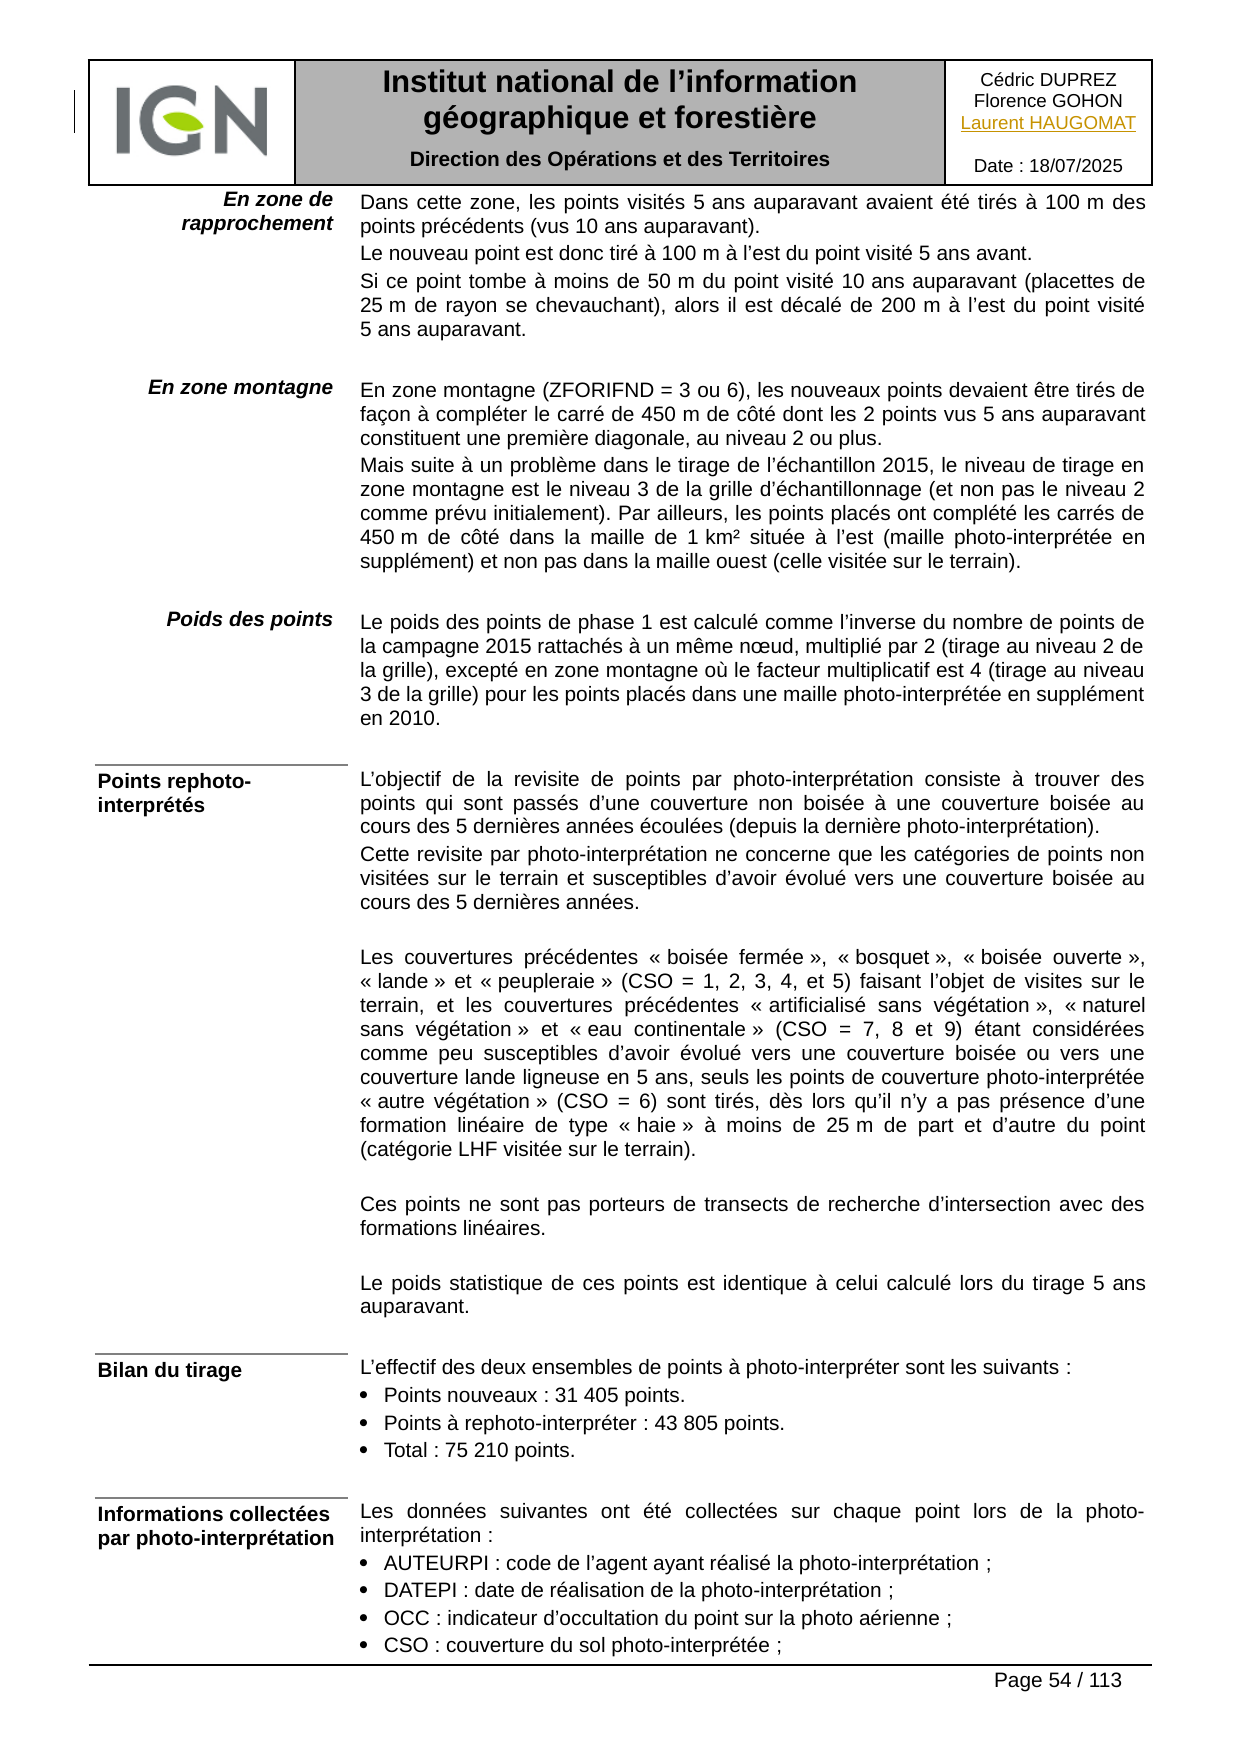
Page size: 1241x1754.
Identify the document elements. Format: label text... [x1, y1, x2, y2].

table_cell Dans cette zone, les points visités 5 ans auparavant avaient été tirés à 100 m des points précédents (vus 10 ans auparavant). Le nouveau point est donc tiré à 100 m à l’est du point visité 5 ans avant. Si ce point tombe à moins de 50 m du point visité 10 ans auparavant (placettes de 25 m de rayon se chevauchant), alors il est décalé de 200 m à l’est du point visité 5 ans auparavant. [354, 186, 1152, 374]
picture [91, 62, 293, 180]
table_cell Bilan du tirage [89, 1352, 354, 1495]
table_cell Le poids des points de phase 1 est calculé comme l’inverse du nombre de points de la campagne 2015 rattachés à un même nœud, multiplié par 2 (tirage au niveau 2 de la grille), excepté en zone montagne où le facteur multiplicatif est 4 (tirage au niveau 3 de la grille) pour les points placés dans une maille photo-interprétée en supplément en 2010. [354, 606, 1152, 763]
table_cell Informations collectées par photo-interprétation [89, 1495, 354, 1663]
table_cell En zone de rapprochement [89, 186, 354, 374]
table_cell En zone montagne (ZFORIFND = 3 ou 6), les nouveaux points devaient être tirés de façon à compléter le carré de 450 m de côté dont les 2 points vus 5 ans auparavant constituent une première diagonale, au niveau 2 ou plus. Mais suite à un problème dans le tirage de l’échantillon 2015, le niveau de tirage en zone montagne est le niveau 3 de la grille d’échantillonnage (et non pas le niveau 2 comme prévu initialement). Par ailleurs, les points placés ont complété les carrés de 450 m de côté dans la maille de 1 km² située à l’est (maille photo-interprétée en supplément) et non pas dans la maille ouest (celle visitée sur le terrain). [354, 374, 1152, 606]
table_cell Points rephoto-interprétés [89, 763, 354, 1352]
table_cell Les données suivantes ont été collectées sur chaque point lors de la photo-interprétation : AUTEURPI : code de l’agent ayant réalisé la photo-interprétation ; DATEPI : date de réalisation de la photo-interprétation ; OCC : indicateur d’occultation du point sur la photo aérienne ; CSO : couverture du sol photo-interprétée ; OBSCSO : observations sur la couverture du sol photo-interprétée ; UTO : utilisation du sol photo-interprétée ; TM : taille massif photo-interprétée. Les données suivantes ont été collectées sur chaque transect dès lors qu’il y avait une intersection avec une formation linéaire (haie arborée ou alignement d’arbres) : SL : numéro d’ordre d’intersection sur le transect ; DISTI : distance au centre du transect (négative vers l’ouest, positive vers l’est) ; REPI : facteur de répétition de la formation linéaire ; FLI : indicateur de formation linéaire inventoriée ; TLHF1 : type de formation linéaire ; XI : abscisse de l’intersection (en Lambert 2 étendu) ; YI : ordonnée de l’intersection (en Lambert 2 étendu). [354, 1495, 1152, 1663]
table_cell Poids des points [89, 606, 354, 763]
table_cell L’objectif de la revisite de points par photo-interprétation consiste à trouver des points qui sont passés d’une couverture non boisée à une couverture boisée au cours des 5 dernières années écoulées (depuis la dernière photo-interprétation). Cette revisite par photo-interprétation ne concerne que les catégories de points non visitées sur le terrain et susceptibles d’avoir évolué vers une couverture boisée au cours des 5 dernières années. Les couvertures précédentes « boisée fermée », « bosquet », « boisée ouverte », « lande » et « peupleraie » (CSO = 1, 2, 3, 4, et 5) faisant l’objet de visites sur le terrain, et les couvertures précédentes « artificialisé sans végétation », « naturel sans végétation » et « eau continentale » (CSO = 7, 8 et 9) étant considérées comme peu susceptibles d’avoir évolué vers une couverture boisée ou vers une couverture lande ligneuse en 5 ans, seuls les points de couverture photo-interprétée « autre végétation » (CSO = 6) sont tirés, dès lors qu’il n’y a pas présence d’une formation linéaire de type « haie » à moins de 25 m de part et d’autre du point (catégorie LHF visitée sur le terrain). Ces points ne sont pas porteurs de transects de recherche d’intersection avec des formations linéaires. Le poids statistique de ces points est identique à celui calculé lors du tirage 5 ans auparavant. [354, 763, 1152, 1352]
table_cell L’effectif des deux ensembles de points à photo-interpréter sont les suivants : Points nouveaux : 31 405 points. Points à rephoto-interpréter : 43 805 points. Total : 75 210 points. [354, 1352, 1152, 1495]
table_cell En zone montagne [89, 374, 354, 606]
